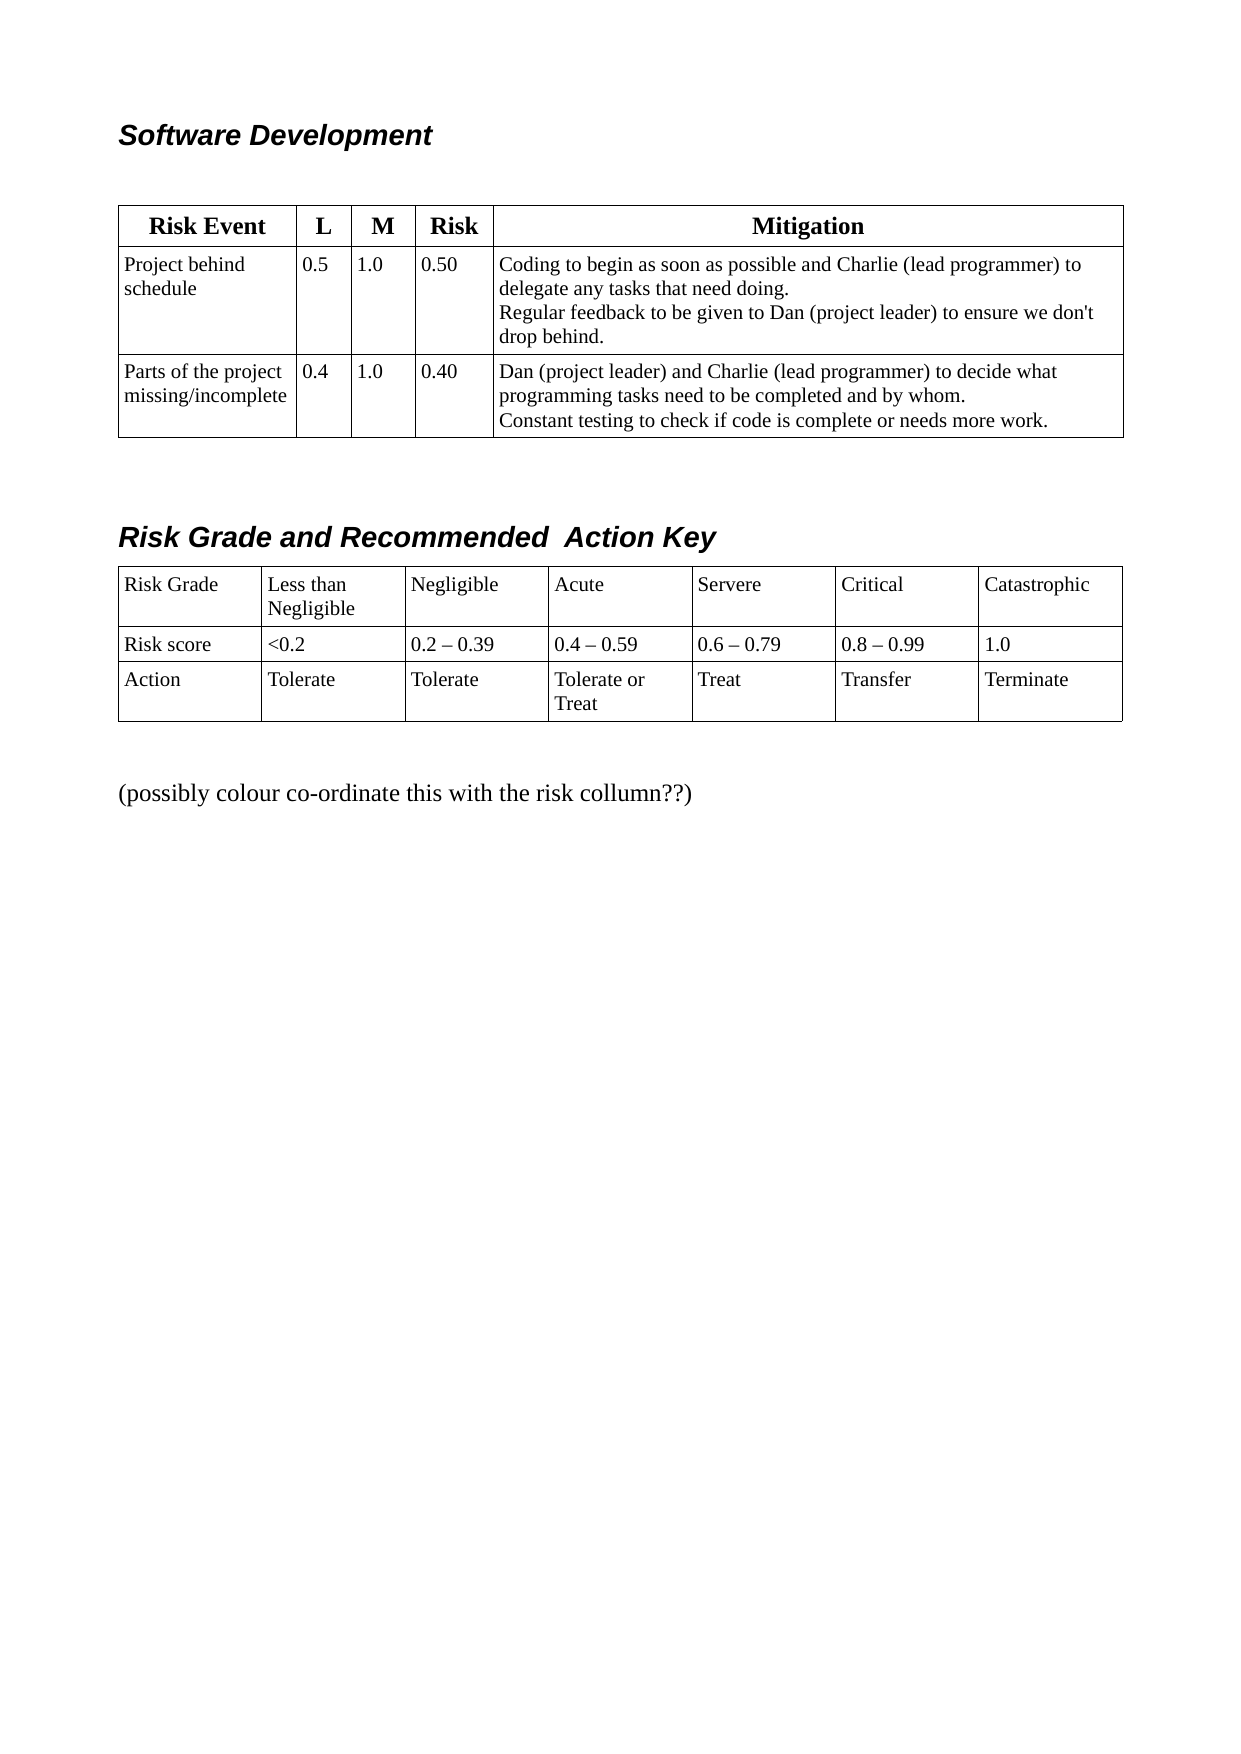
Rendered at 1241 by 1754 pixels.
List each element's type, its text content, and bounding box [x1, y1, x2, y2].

table_cell 0.8 – 0.99 [836, 627, 978, 661]
table_cell Tolerate [262, 662, 405, 721]
table_cell 0.2 – 0.39 [406, 627, 548, 661]
table_cell <0.2 [262, 627, 405, 661]
table_cell Transfer [836, 662, 978, 721]
table_cell Dan (project leader) and Charlie (lead programmer) to decide what programming tasks need to be completed and by whom. Constant testing to check if code is complete or needs more work. [494, 355, 1123, 437]
table_cell 0.5 [297, 247, 351, 353]
text (possibly colour co-ordinate this with the risk collumn??) [118, 778, 1122, 807]
subtitle Risk Grade and Recommended Action Key [118, 520, 1122, 553]
table_cell Project behind schedule [119, 247, 296, 353]
table_header Risk Event [119, 206, 296, 246]
table_header M [352, 206, 415, 246]
table_cell Action [119, 662, 261, 721]
table_cell 1.0 [352, 355, 415, 437]
table_header Catastrophic [979, 567, 1122, 626]
table_header Servere [693, 567, 835, 626]
table_cell 0.50 [416, 247, 493, 353]
table_cell 0.4 – 0.59 [549, 627, 692, 661]
table_header Less than Negligible [262, 567, 405, 626]
table_cell Risk score [119, 627, 261, 661]
table_cell Parts of the project missing/incomplete [119, 355, 296, 437]
table_cell 0.40 [416, 355, 493, 437]
table_header L [297, 206, 351, 246]
table_cell Tolerate or Treat [549, 662, 692, 721]
table_header Risk Grade [119, 567, 261, 626]
table_header Critical [836, 567, 978, 626]
table_cell Treat [693, 662, 835, 721]
table_cell 1.0 [979, 627, 1122, 661]
table_cell Tolerate [406, 662, 548, 721]
table_header Mitigation [494, 206, 1123, 246]
table_header Risk [416, 206, 493, 246]
table_cell 0.4 [297, 355, 351, 437]
subtitle Software Development [118, 118, 1122, 152]
table_cell 1.0 [352, 247, 415, 353]
table_cell Coding to begin as soon as possible and Charlie (lead programmer) to delegate any tasks that need doing. Regular feedback to be given to Dan (project leader) to ensure we don't drop behind. [494, 247, 1123, 353]
table_header Acute [549, 567, 692, 626]
table_cell 0.6 – 0.79 [693, 627, 835, 661]
table_cell Terminate [979, 662, 1122, 721]
table_header Negligible [406, 567, 548, 626]
